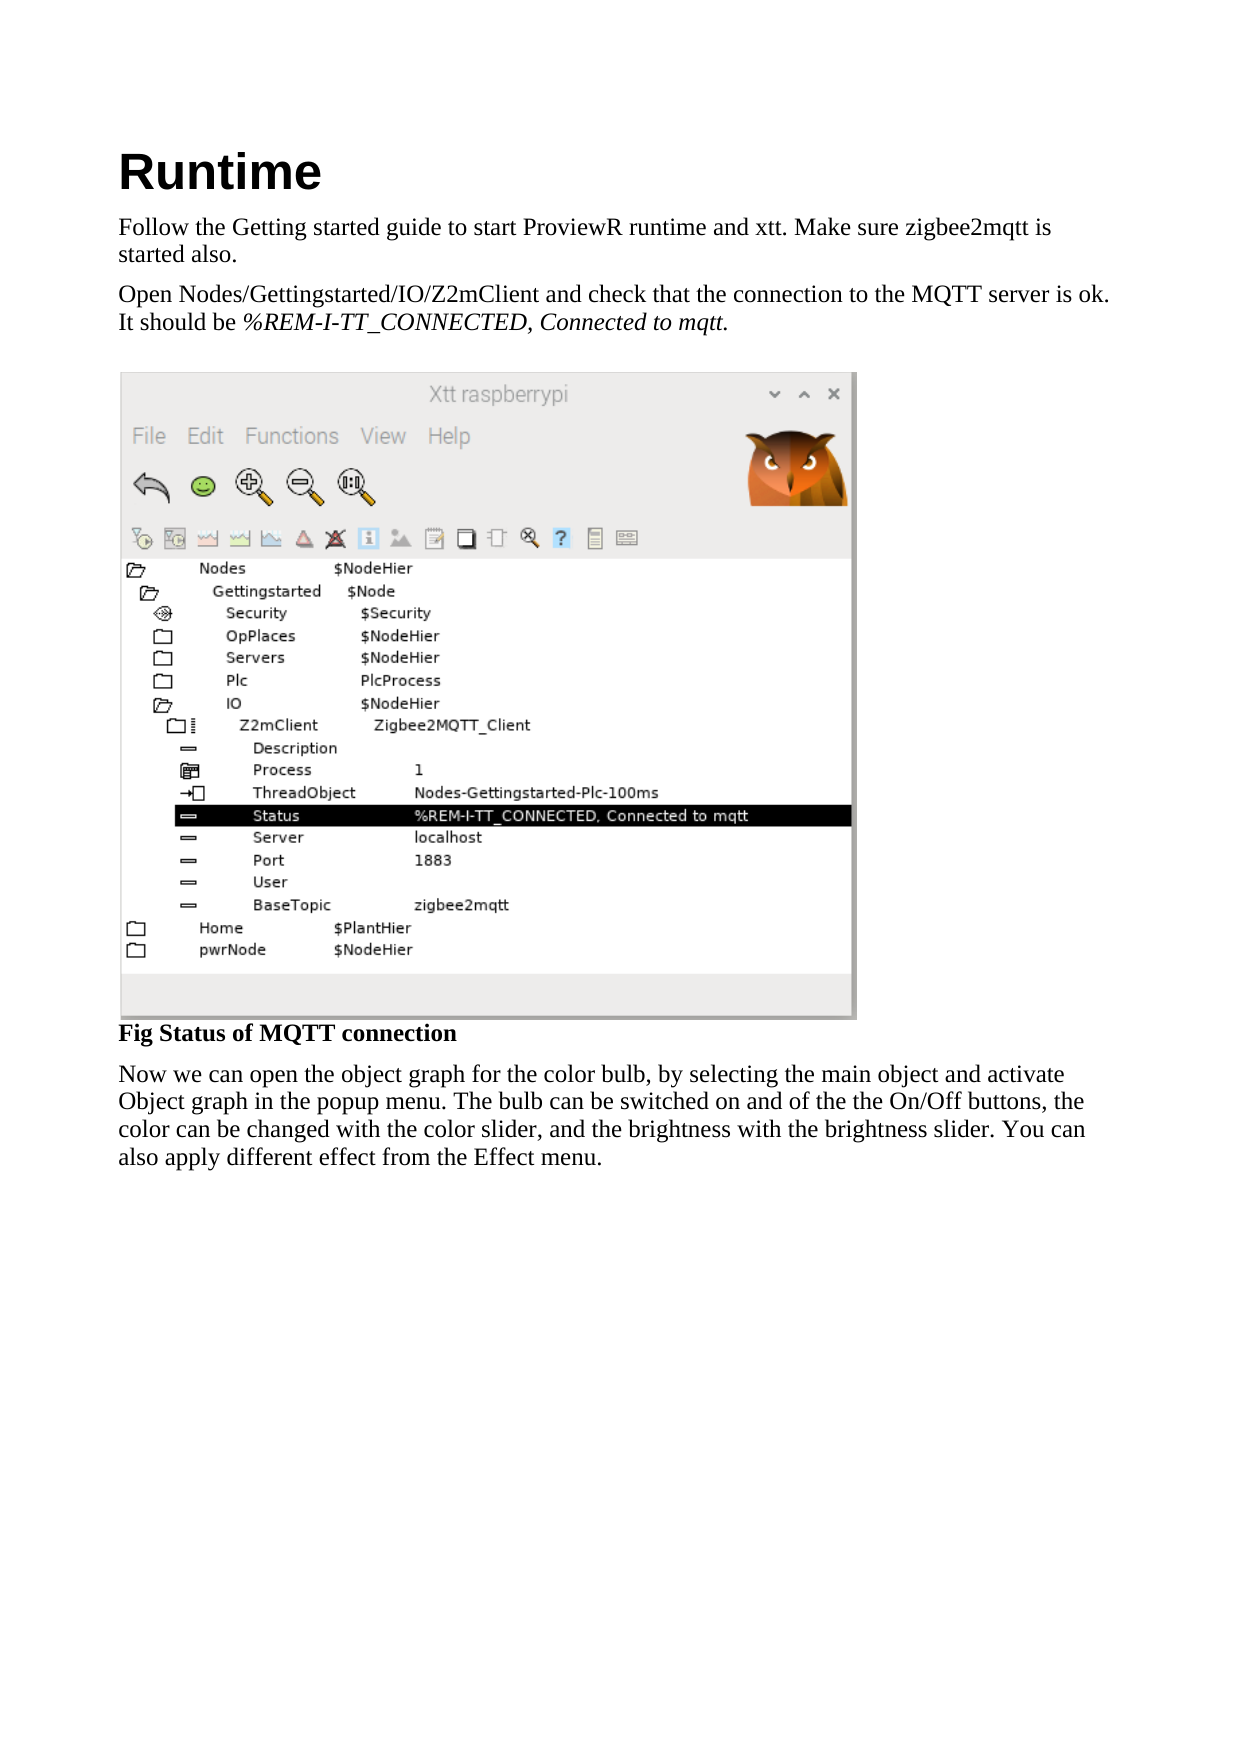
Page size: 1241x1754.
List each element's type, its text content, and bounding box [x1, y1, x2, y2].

subtitle Runtime [118, 143, 1122, 200]
text Follow the Getting started guide to start ProviewR runtime and xtt. Make sure zigbee2mqtt is started also. [118, 213, 1122, 268]
text Fig Status of MQTT connection [118, 348, 1122, 1047]
text Now we can open the object graph for the color bulb, by selecting the main object and activate Object graph in the popup menu. The bulb can be switched on and of the the On/Off buttons, the color can be changed with the color slider, and the brightness with the brightness slider. You can also apply different effect from the Effect menu. [118, 1060, 1122, 1171]
text Open Nodes/Gettingstarted/IO/Z2mClient and check that the connection to the MQTT server is ok. It should be %REM-I-TT_CONNECTED, Connected to mqtt. [118, 281, 1122, 336]
picture [120, 372, 857, 1020]
